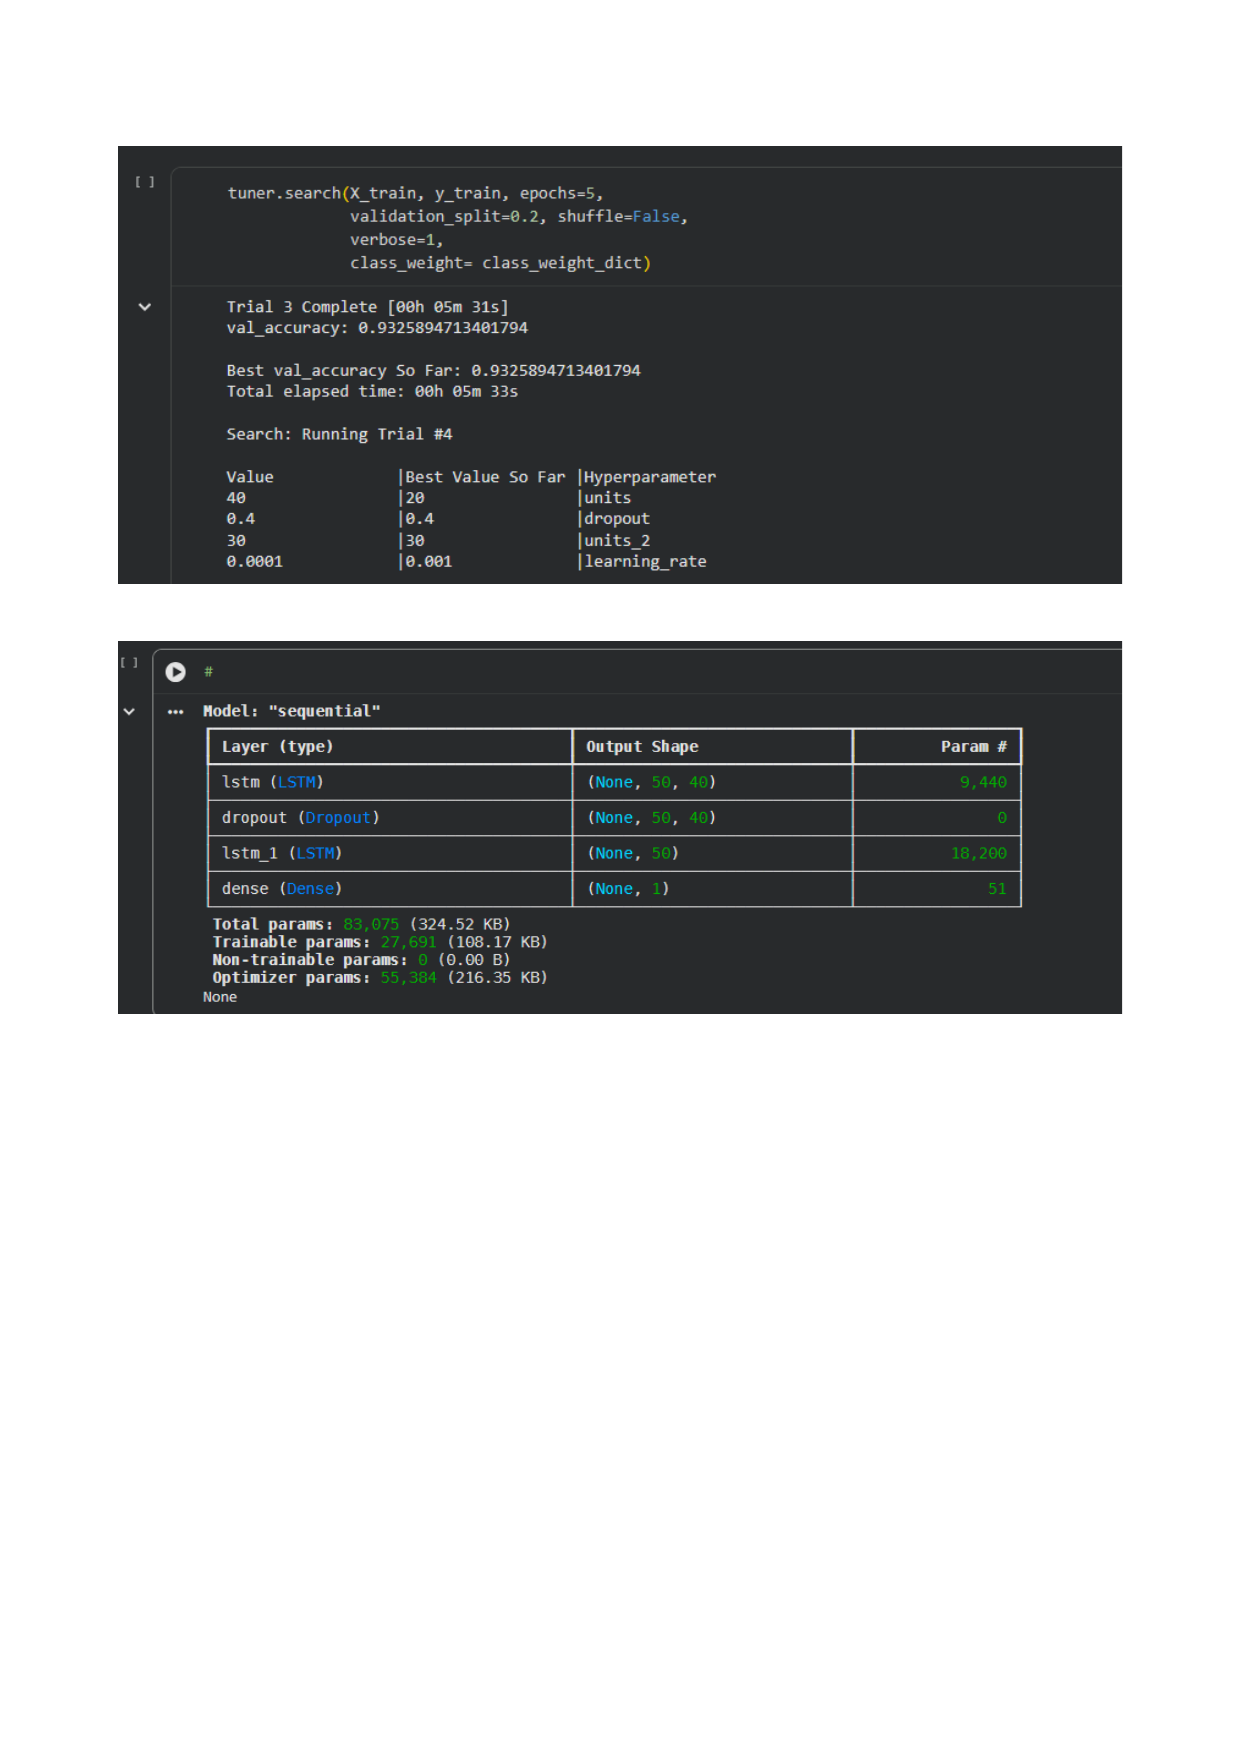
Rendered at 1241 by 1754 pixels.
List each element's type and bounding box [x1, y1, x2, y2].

picture [118, 146, 1123, 584]
picture [118, 641, 1123, 1014]
